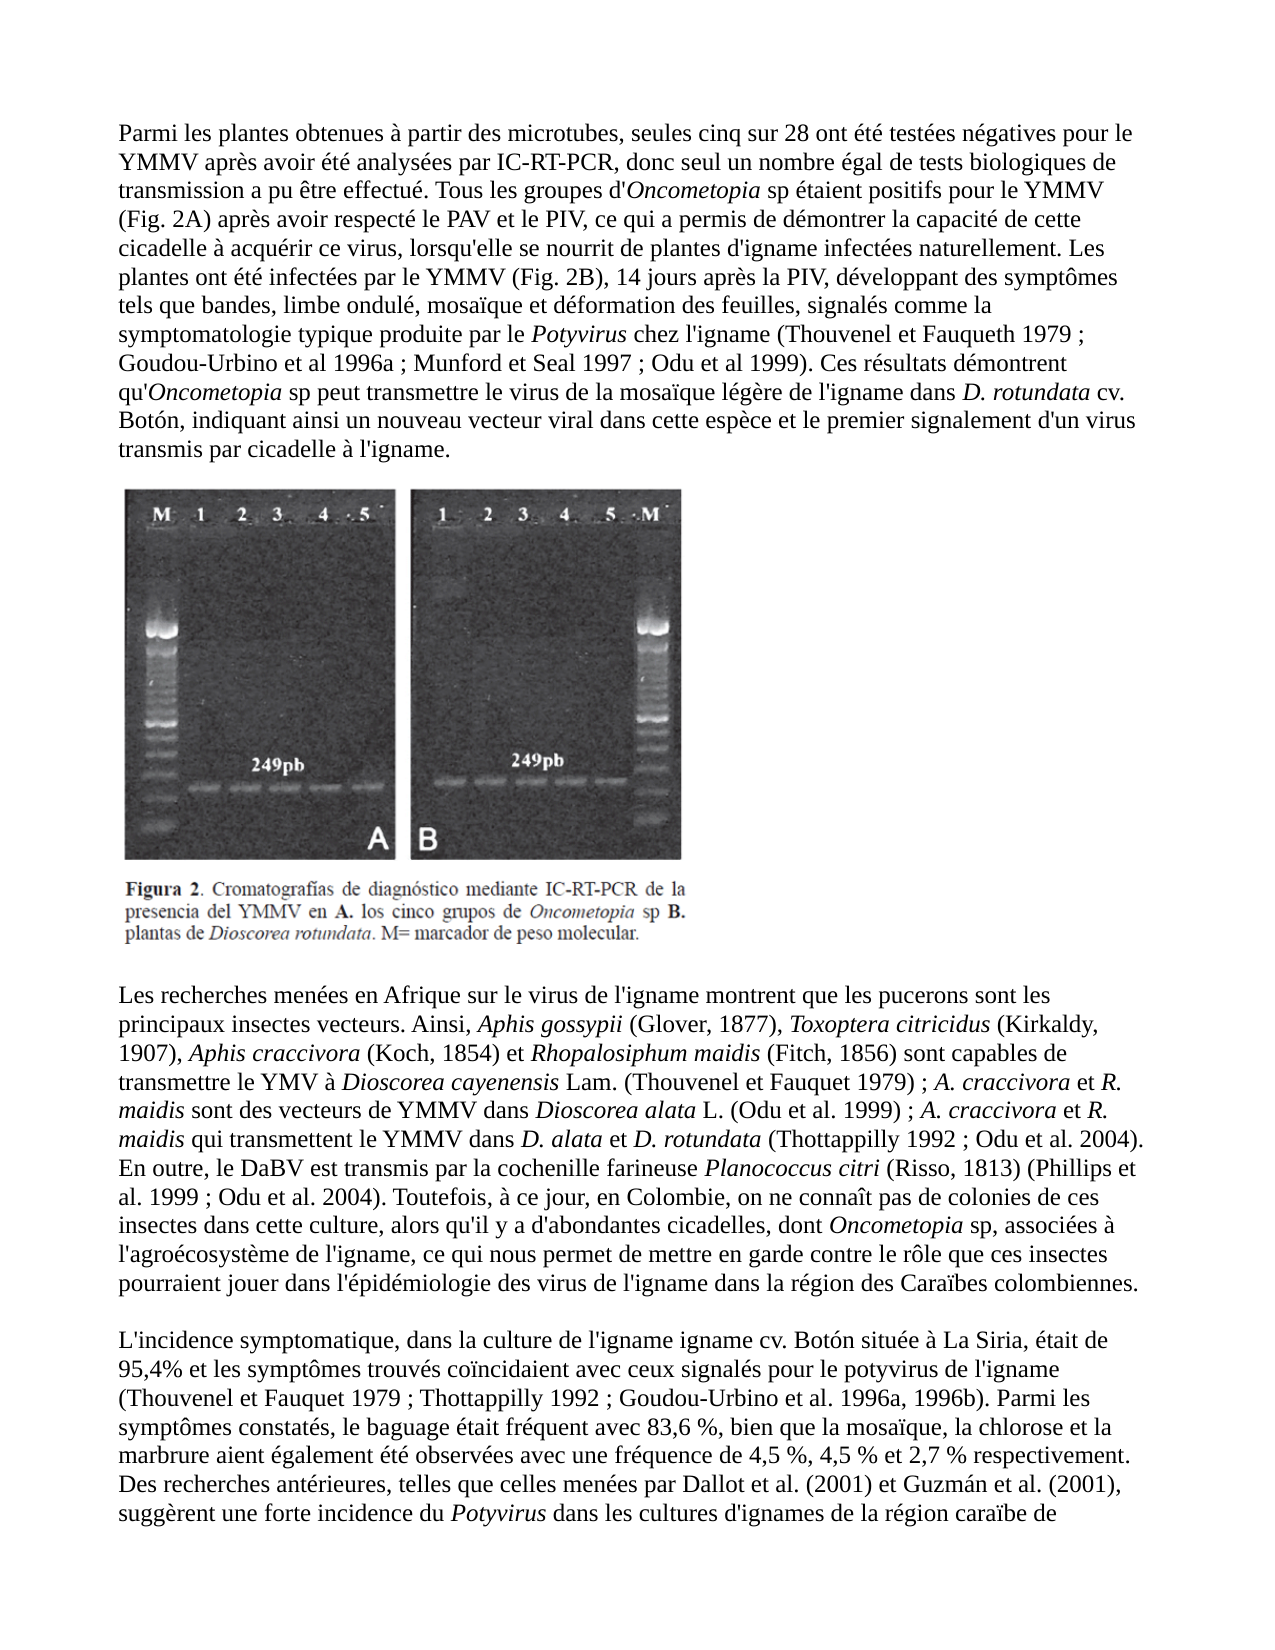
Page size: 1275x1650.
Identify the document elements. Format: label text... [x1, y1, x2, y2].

text Les recherches menées en Afrique sur le virus de l'igname montrent que les pucerons sont les principaux insectes vecteurs. Ainsi, Aphis gossypii (Glover, 1877), Toxoptera citricidus (Kirkaldy, 1907), Aphis craccivora (Koch, 1854) et Rhopalosiphum maidis (Fitch, 1856) sont capables de transmettre le YMV à Dioscorea cayenensis Lam. (Thouvenel et Fauquet 1979) ; A. craccivora et R. maidis sont des vecteurs de YMMV dans Dioscorea alata L. (Odu et al. 1999) ; A. craccivora et R. maidis qui transmettent le YMMV dans D. alata et D. rotundata (Thottappilly 1992 ; Odu et al. 2004). En outre, le DaBV est transmis par la cochenille farineuse Planococcus citri (Risso, 1813) (Phillips et al. 1999 ; Odu et al. 2004). Toutefois, à ce jour, en Colombie, on ne connaît pas de colonies de ces insectes dans cette culture, alors qu'il y a d'abondantes cicadelles, dont Oncometopia sp, associées à l'agroécosystème de l'igname, ce qui nous permet de mettre en garde contre le rôle que ces insectes pourraient jouer dans l'épidémiologie des virus de l'igname dans la région des Caraïbes colombiennes. [118, 981, 1157, 1297]
text Parmi les plantes obtenues à partir des microtubes, seules cinq sur 28 ont été testées négatives pour le YMMV après avoir été analysées par IC-RT-PCR, donc seul un nombre égal de tests biologiques de transmission a pu être effectué. Tous les groupes d'Oncometopia sp étaient positifs pour le YMMV (Fig. 2A) après avoir respecté le PAV et le PIV, ce qui a permis de démontrer la capacité de cette cicadelle à acquérir ce virus, lorsqu'elle se nourrit de plantes d'igname infectées naturellement. Les plantes ont été infectées par le YMMV (Fig. 2B), 14 jours après la PIV, développant des symptômes tels que bandes, limbe ondulé, mosaïque et déformation des feuilles, signalés comme la symptomatologie typique produite par le Potyvirus chez l'igname (Thouvenel et Fauqueth 1979 ; Goudou-Urbino et al 1996a ; Munford et Seal 1997 ; Odu et al 1999). Ces résultats démontrent qu'Oncometopia sp peut transmettre le virus de la mosaïque légère de l'igname dans D. rotundata cv. Botón, indiquant ainsi un nouveau vecteur viral dans cette espèce et le premier signalement d'un virus transmis par cicadelle à l'igname. [118, 118, 1157, 463]
picture [119, 479, 697, 964]
text L'incidence symptomatique, dans la culture de l'igname igname cv. Botón située à La Siria, était de 95,4% et les symptômes trouvés coïncidaient avec ceux signalés pour le potyvirus de l'igname (Thouvenel et Fauquet 1979 ; Thottappilly 1992 ; Goudou-Urbino et al. 1996a, 1996b). Parmi les symptômes constatés, le baguage était fréquent avec 83,6 %, bien que la mosaïque, la chlorose et la marbrure aient également été observées avec une fréquence de 4,5 %, 4,5 % et 2,7 % respectivement. Des recherches antérieures, telles que celles menées par Dallot et al. (2001) et Guzmán et al. (2001), suggèrent une forte incidence du Potyvirus dans les cultures d'ignames de la région caraïbe de [118, 1326, 1157, 1527]
